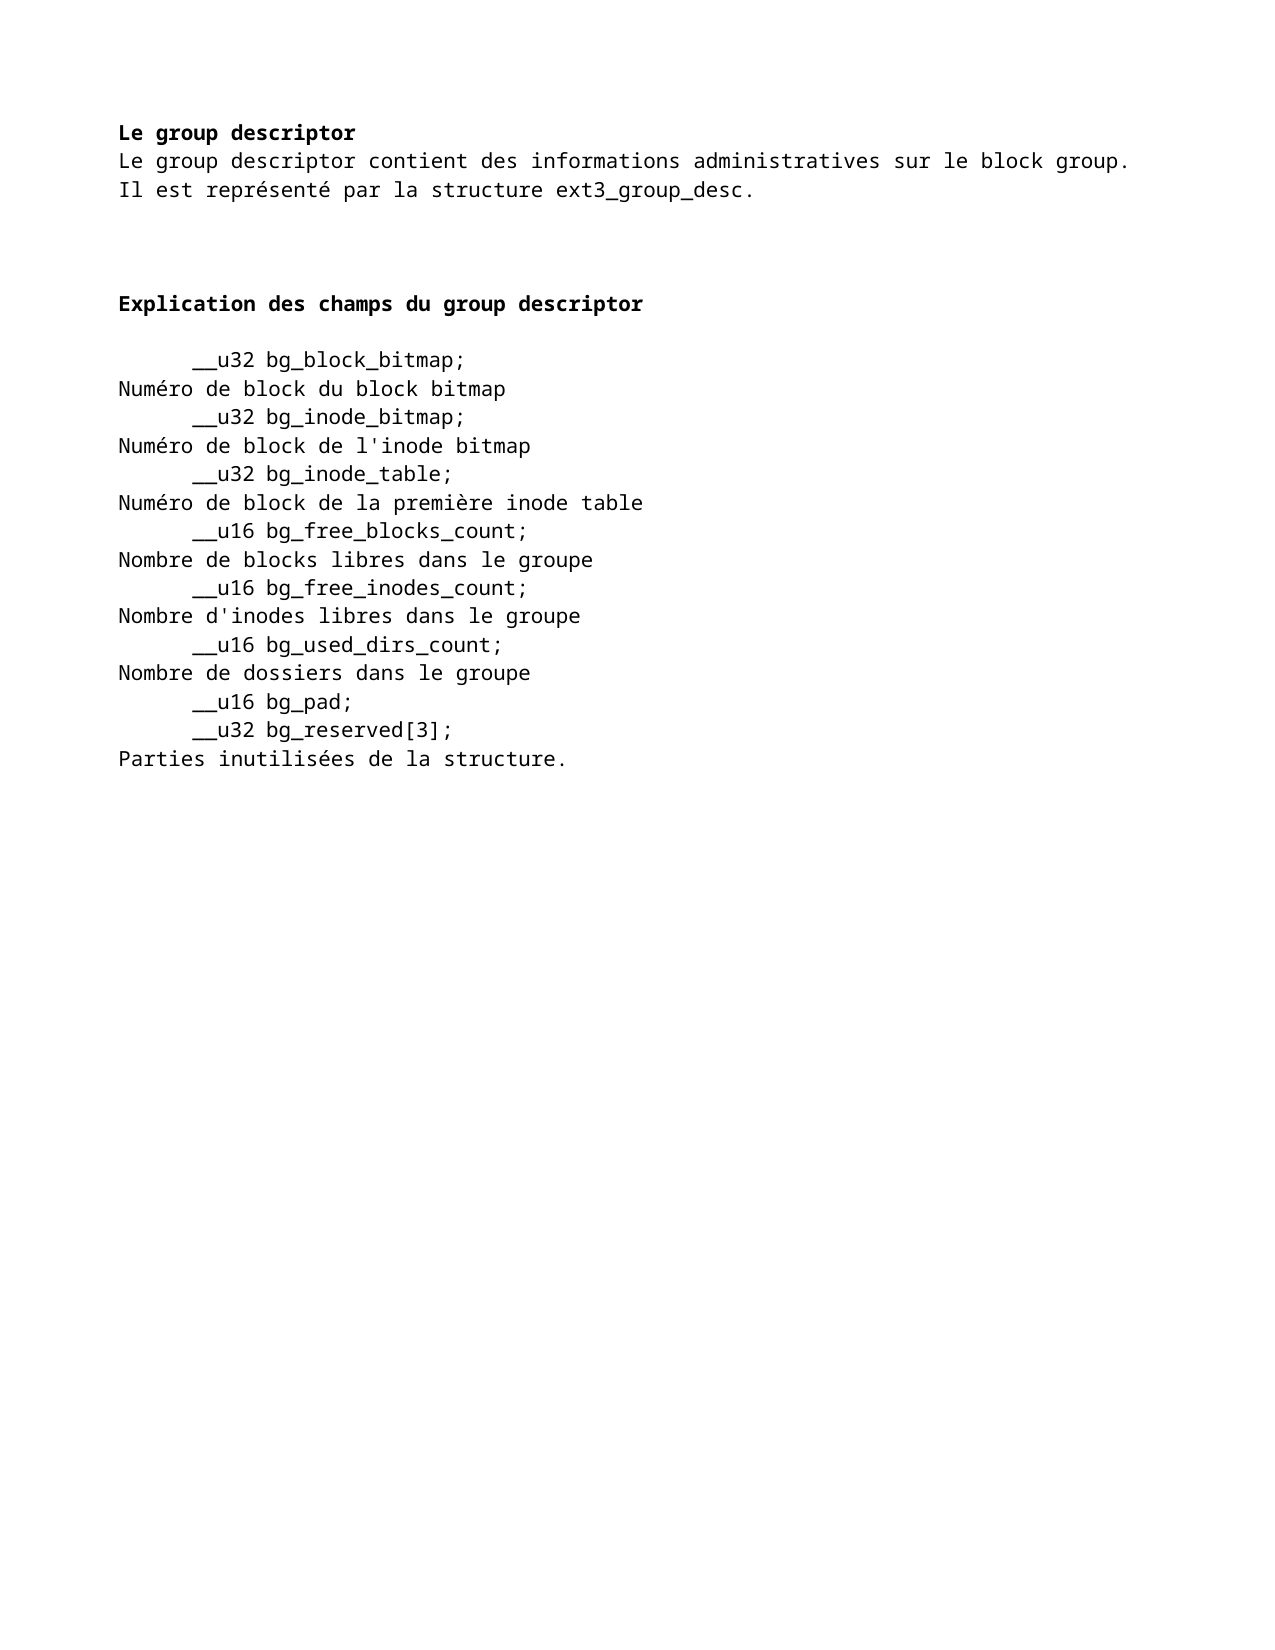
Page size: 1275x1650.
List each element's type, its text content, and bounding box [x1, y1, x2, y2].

text __u32 bg_inode_bitmap; [118, 402, 1157, 431]
text Le group descriptor contient des informations administratives sur le block group. [118, 147, 1157, 175]
text __u32 bg_block_bitmap; [118, 346, 1157, 374]
text Nombre de blocks libres dans le groupe [118, 545, 1157, 573]
text Nombre de dossiers dans le groupe [118, 658, 1157, 687]
text __u16 bg_pad; [118, 687, 1157, 715]
text Numéro de block du block bitmap [118, 374, 1157, 402]
text __u16 bg_used_dirs_count; [118, 630, 1157, 658]
text __u32 bg_reserved[3]; [118, 715, 1157, 744]
text __u16 bg_free_blocks_count; [118, 516, 1157, 545]
text Numéro de block de l'inode bitmap [118, 431, 1157, 459]
text Nombre d'inodes libres dans le groupe [118, 602, 1157, 630]
text Numéro de block de la première inode table [118, 488, 1157, 516]
text __u32 bg_inode_table; [118, 459, 1157, 488]
text Parties inutilisées de la structure. [118, 744, 1157, 772]
text Le group descriptor [118, 118, 1157, 147]
text Il est représenté par la structure ext3_group_desc. [118, 175, 1157, 203]
text __u16 bg_free_inodes_count; [118, 573, 1157, 602]
text Explication des champs du group descriptor [118, 289, 1157, 317]
